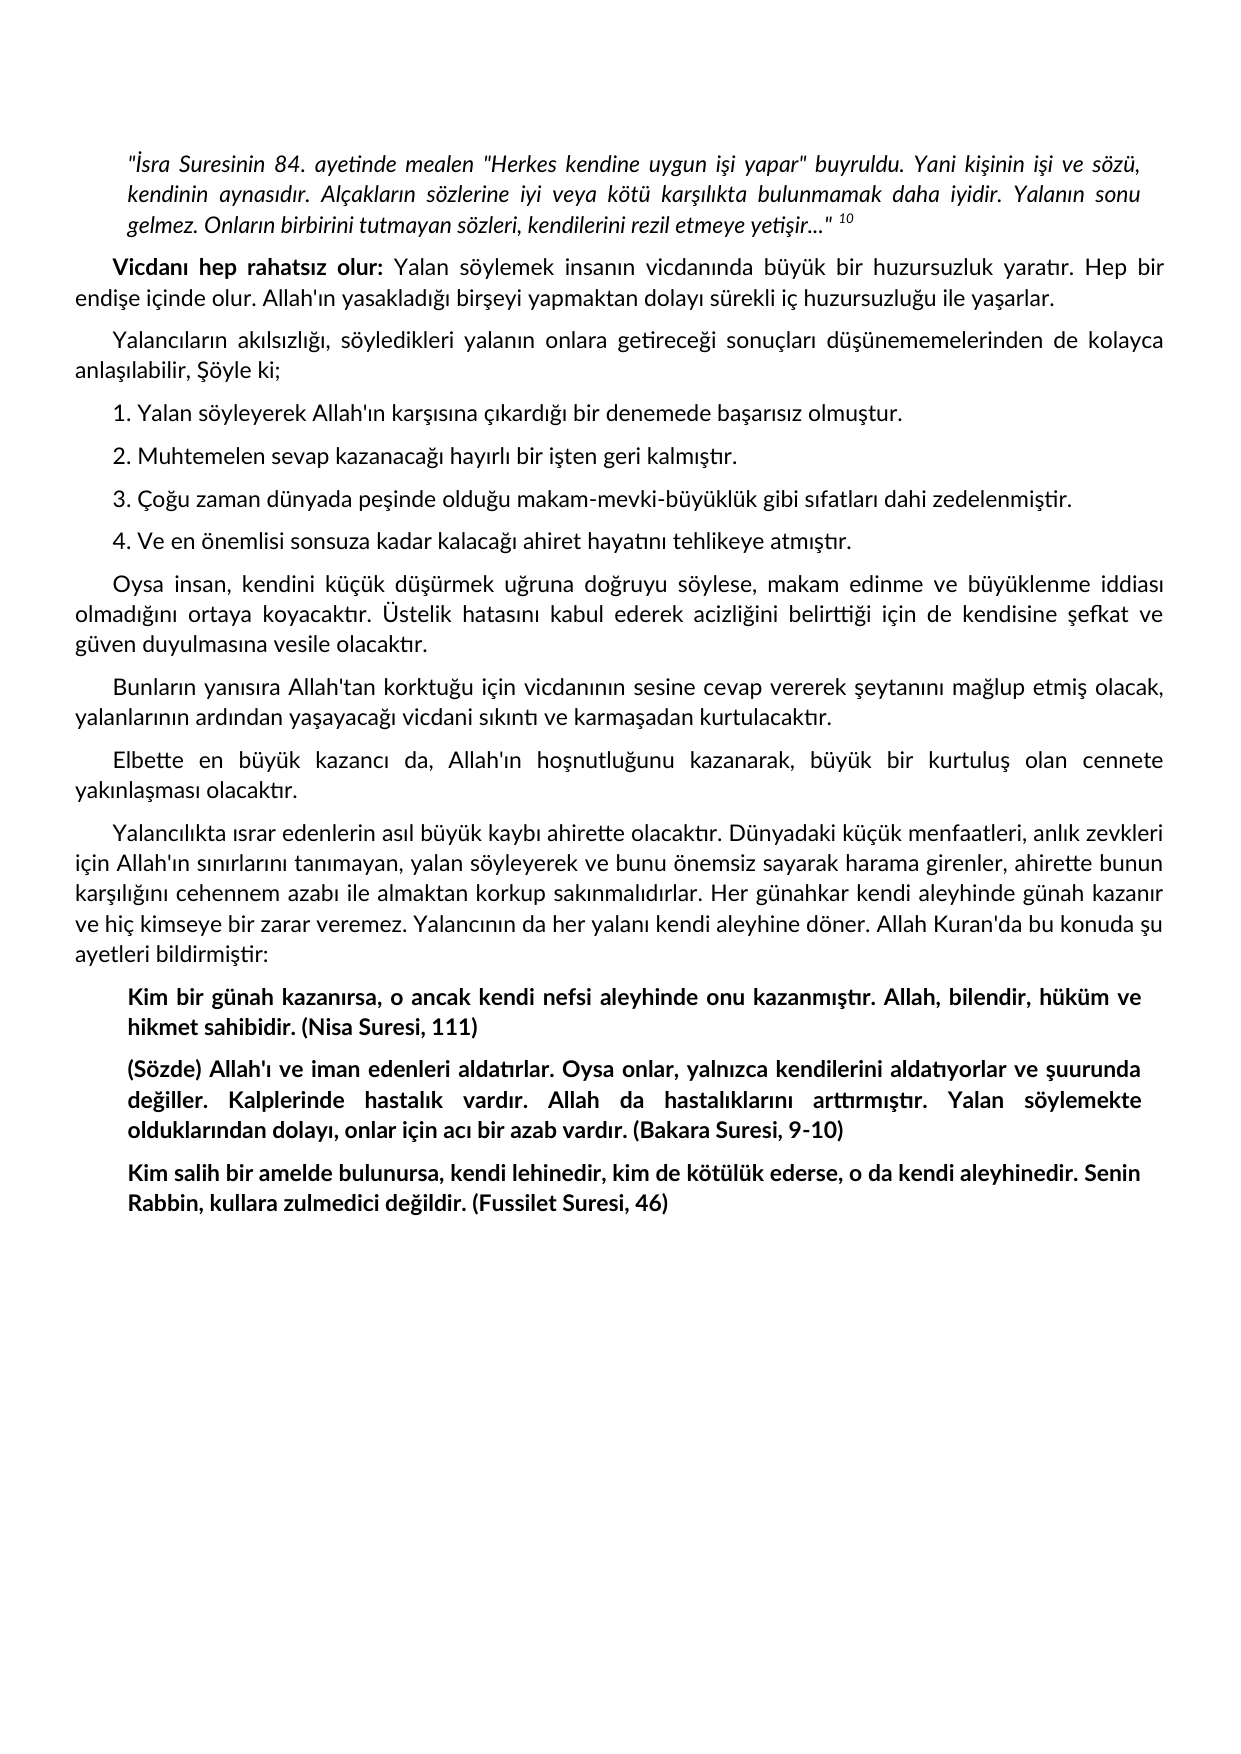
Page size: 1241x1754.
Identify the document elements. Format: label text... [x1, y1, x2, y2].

text 2. Muhtemelen sevap kazanacağı hayırlı bir işten geri kalmıştır. [75, 442, 1165, 469]
text Kim salih bir amelde bulunursa, kendi lehinedir, kim de kötülük ederse, o da kendi aleyhinedir. Senin Rabbin, kullara zulmedici değildir. (Fussilet Suresi, 46) [127, 1158, 1143, 1216]
text 3. Çoğu zaman dünyada peşinde olduğu makam-mevki-büyüklük gibi sıfatları dahi zedelenmiştir. [75, 484, 1165, 512]
text "İsra Suresinin 84. ayetinde mealen "Herkes kendine uygun işi yapar" buyruldu. Yani kişinin işi ve sözü, kendinin aynasıdır. Alçakların sözlerine iyi veya kötü karşılıkta bulunmamak daha iyidir. Yalanın sonu gelmez. Onların birbirini tutmayan sözleri, kendilerini rezil etmeye yetişir..." 10 [127, 150, 1143, 238]
text Elbette en büyük kazancı da, Allah'ın hoşnutluğunu kazanarak, büyük bir kurtuluş olan cennete yakınlaşması olacaktır. [75, 746, 1165, 803]
text (Sözde) Allah'ı ve iman edenleri aldatırlar. Oysa onlar, yalnızca kendilerini aldatıyorlar ve şuurunda değiller. Kalplerinde hastalık vardır. Allah da hastalıklarını arttırmıştır. Yalan söylemekte olduklarından dolayı, onlar için acı bir azab vardır. (Bakara Suresi, 9-10) [127, 1055, 1143, 1143]
text Oysa insan, kendini küçük düşürmek uğruna doğruyu söylese, makam edinme ve büyüklenme iddiası olmadığını ortaya koyacaktır. Üstelik hatasını kabul ederek acizliğini belirttiği için de kendisine şefkat ve güven duyulmasına vesile olacaktır. [75, 570, 1165, 658]
text Yalancılıkta ısrar edenlerin asıl büyük kaybı ahirette olacaktır. Dünyadaki küçük menfaatleri, anlık zevkleri için Allah'ın sınırlarını tanımayan, yalan söyleyerek ve bunu önemsiz sayarak harama girenler, ahirette bunun karşılığını cehennem azabı ile almaktan korkup sakınmalıdırlar. Her günahkar kendi aleyhinde günah kazanır ve hiç kimseye bir zarar veremez. Yalancının da her yalanı kendi aleyhine döner. Allah Kuran'da bu konuda şu ayetleri bildirmiştir: [75, 819, 1165, 967]
text Kim bir günah kazanırsa, o ancak kendi nefsi aleyhinde onu kazanmıştır. Allah, bilendir, hüküm ve hikmet sahibidir. (Nisa Suresi, 111) [127, 982, 1143, 1040]
text 4. Ve en önemlisi sonsuza kadar kalacağı ahiret hayatını tehlikeye atmıştır. [75, 527, 1165, 554]
text 1. Yalan söyleyerek Allah'ın karşısına çıkardığı bir denemede başarısız olmuştur. [75, 399, 1165, 426]
text Bunların yanısıra Allah'tan korktuğu için vicdanının sesine cevap vererek şeytanını mağlup etmiş olacak, yalanlarının ardından yaşayacağı vicdani sıkıntı ve karmaşadan kurtulacaktır. [75, 673, 1165, 731]
text Vicdanı hep rahatsız olur: Yalan söylemek insanın vicdanında büyük bir huzursuzluk yaratır. Hep bir endişe içinde olur. Allah'ın yasakladığı birşeyi yapmaktan dolayı sürekli iç huzursuzluğu ile yaşarlar. [75, 253, 1165, 311]
text Yalancıların akılsızlığı, söyledikleri yalanın onlara getireceği sonuçları düşünememelerinden de kolayca anlaşılabilir, Şöyle ki; [75, 326, 1165, 384]
